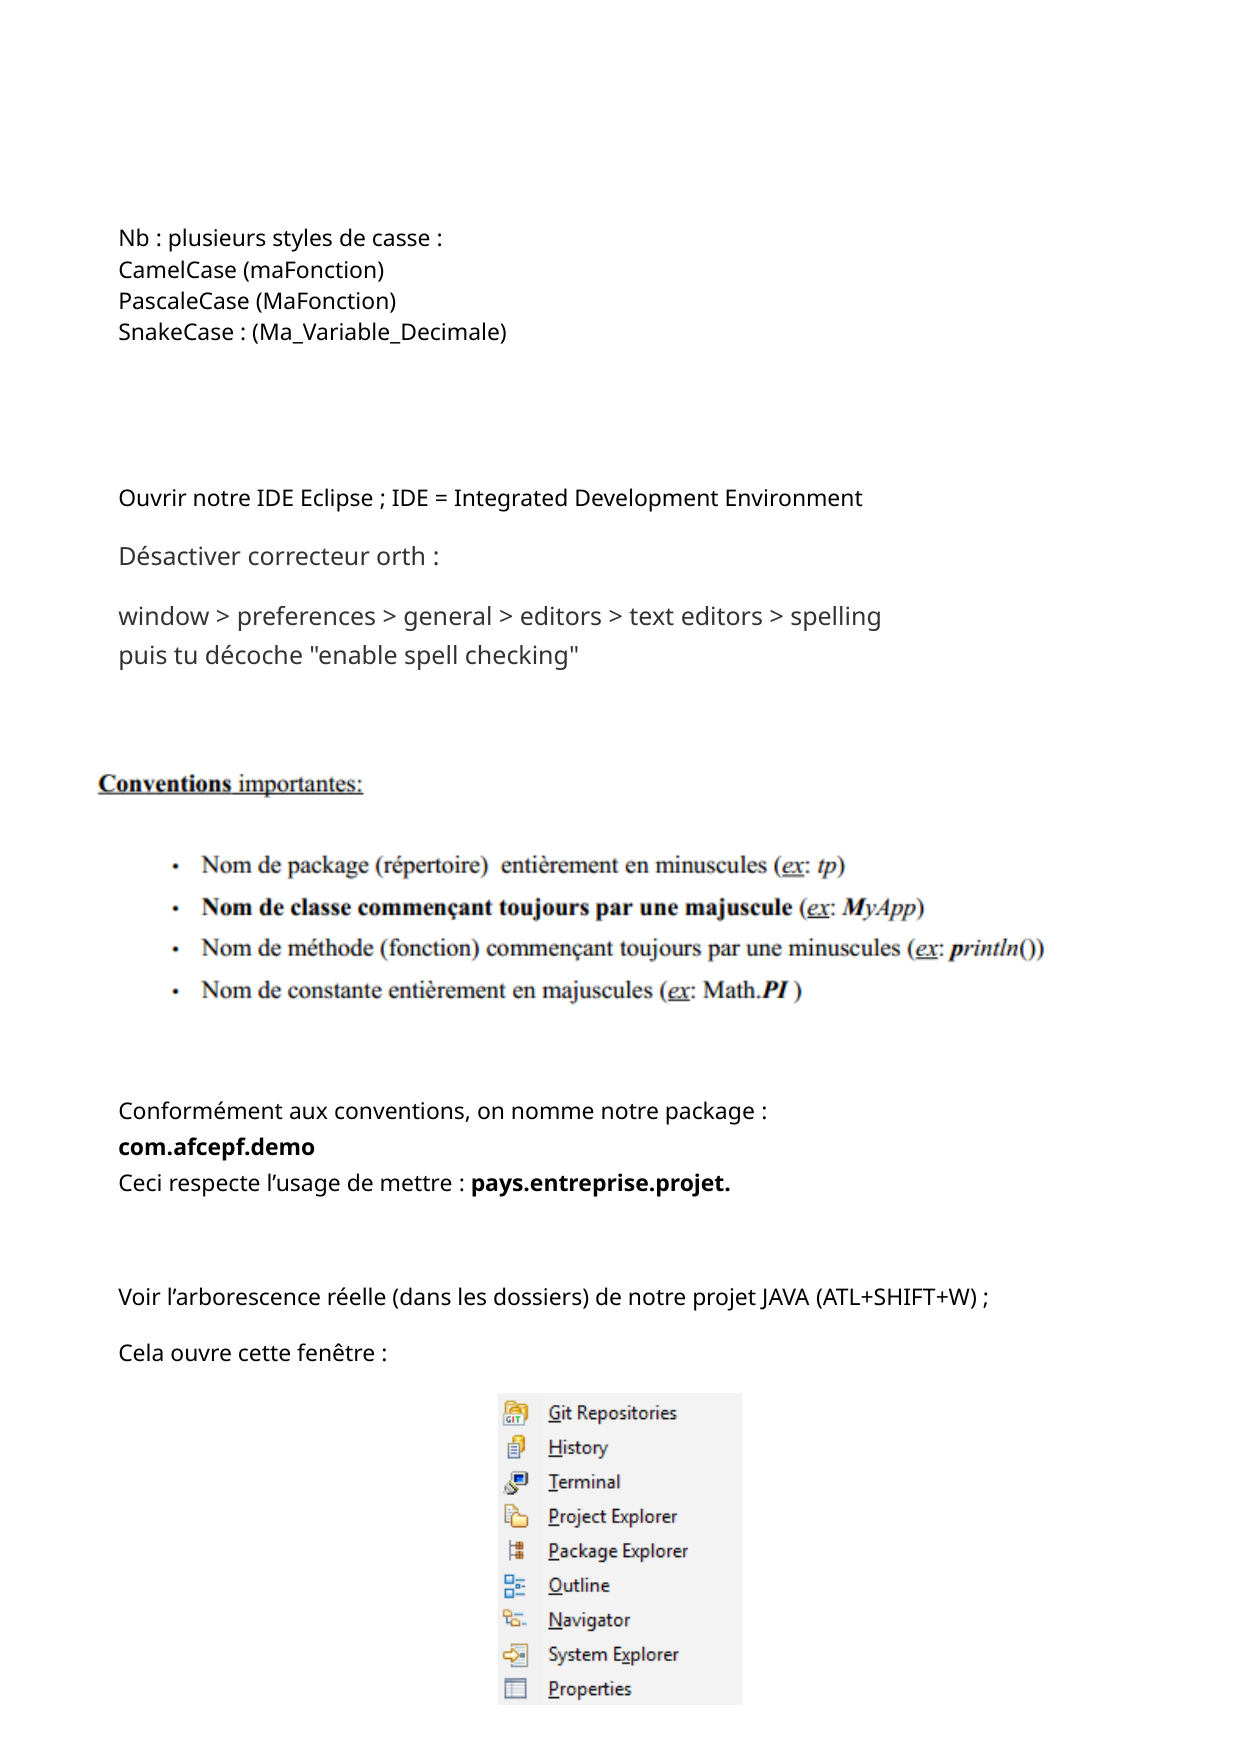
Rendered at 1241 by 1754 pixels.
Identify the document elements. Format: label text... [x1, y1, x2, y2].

picture [497, 1393, 743, 1705]
text Cela ouvre cette fenêtre : [118, 1337, 1122, 1368]
picture [85, 762, 1055, 1017]
text Nb : plusieurs styles de casse : CamelCase (maFonction) PascaleCase (MaFonction) SnakeCase : (Ma_Variable_Decimale) [118, 222, 1122, 347]
text Ouvrir notre IDE Eclipse ; IDE = Integrated Development Environment [118, 482, 1122, 513]
text Conformément aux conventions, on nomme notre package : com.afcepf.demo Ceci respecte l’usage de mettre : pays.entreprise.projet. [118, 1095, 1122, 1198]
text Voir l’arborescence réelle (dans les dossiers) de notre projet JAVA (ATL+SHIFT+W) ; [118, 1280, 1122, 1312]
text Désactiver correcteur orth : [118, 538, 1122, 572]
text window > preferences > general > editors > text editors > spelling puis tu décoche "enable spell checking" [118, 598, 1122, 672]
